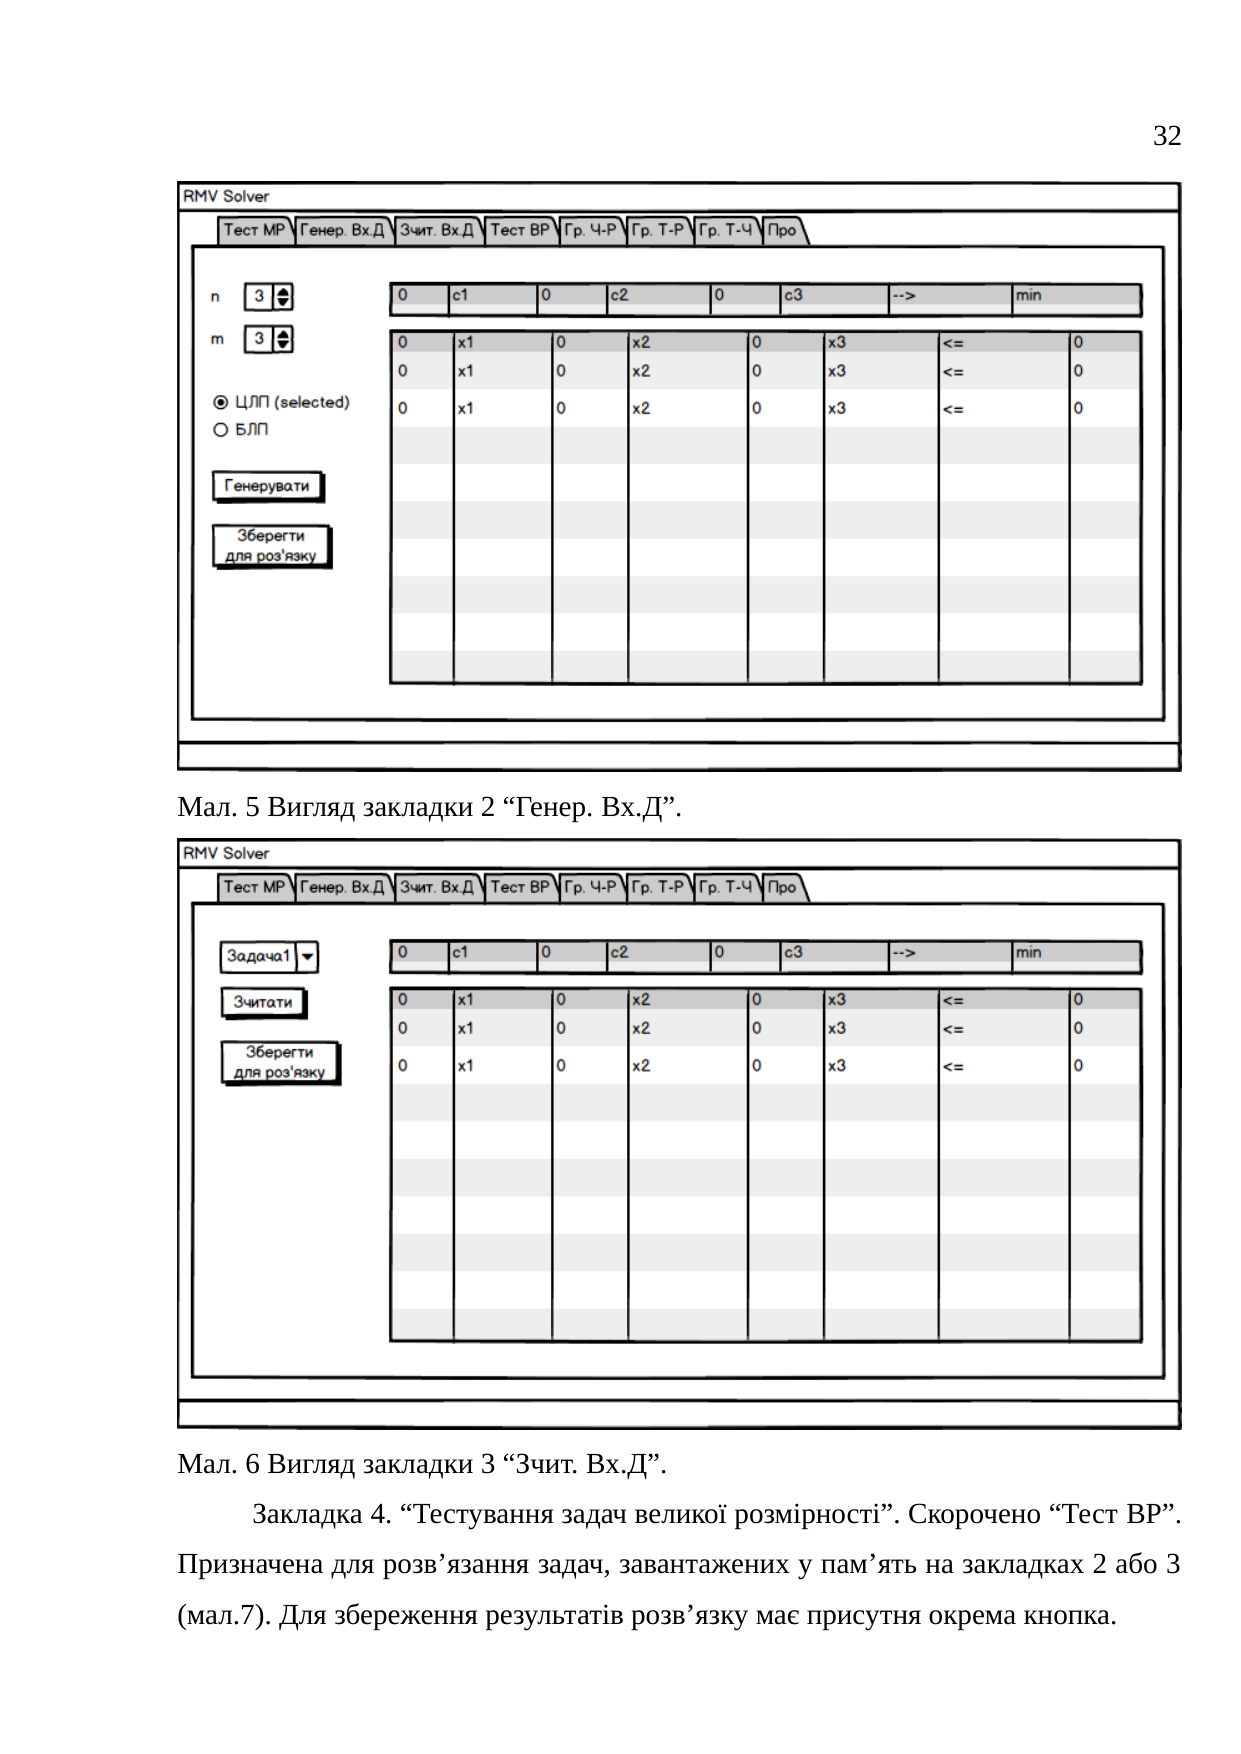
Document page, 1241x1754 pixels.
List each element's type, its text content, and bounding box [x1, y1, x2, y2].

text Мал. 6 Вигляд закладки 3 “Зчит. Вх.Д”. [177, 1430, 1182, 1479]
picture [177, 181, 1182, 772]
picture [177, 838, 1182, 1430]
text Мал. 5 Вигляд закладки 2 “Генер. Вх.Д”. [177, 772, 1182, 822]
text Закладка 4. “Тестування задач великої розмірності”. Скорочено “Тест ВР”. Призначена для розв’язання задач, завантажених у пам’ять на закладках 2 або 3 (мал.7). Для збереження результатів розв’язку має присутня окрема кнопка. [177, 1496, 1182, 1630]
